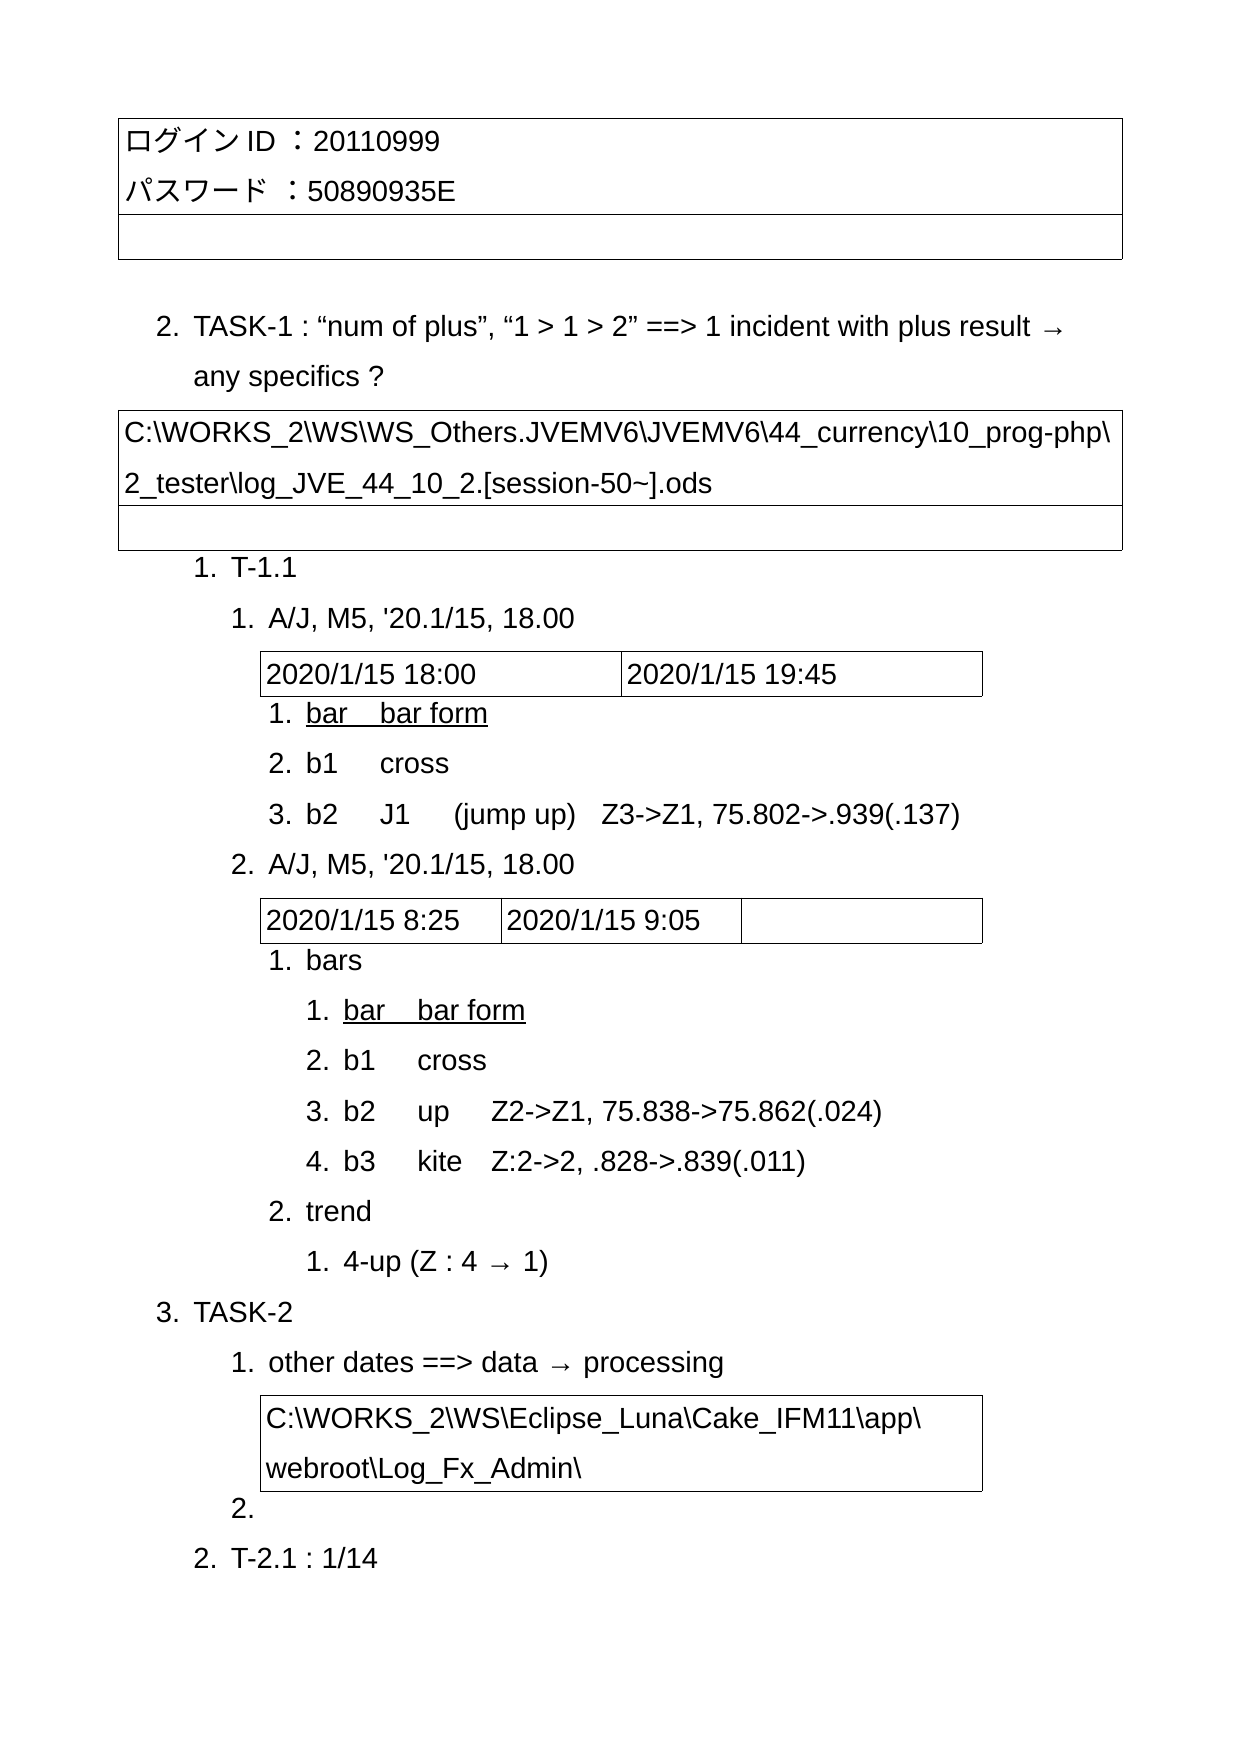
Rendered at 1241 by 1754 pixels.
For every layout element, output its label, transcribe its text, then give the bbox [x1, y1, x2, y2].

table_header C:\WORKS_2\WS\WS_Others.JVEMV6\JVEMV6\44_currency\10_prog-php\2_tester\log_JVE_44_10_2.[session-50~].ods [119, 411, 1122, 505]
table_header 2020/1/15 8:25 [261, 899, 501, 942]
table_header 2020/1/15 19:45 [622, 652, 982, 696]
list b2 up Z2->Z1, 75.838->75.862(.024) [306, 1093, 1122, 1127]
list bar bar form [306, 993, 1122, 1026]
list b1 cross [268, 746, 1122, 780]
list T-1.1 [193, 551, 1122, 584]
list other dates ==> data → processing [231, 1345, 1122, 1379]
table_header ログインID ：20110999 パスワード ：50890935E [119, 119, 1122, 213]
table_header 2020/1/15 18:00 [261, 652, 621, 696]
list T-2.1 : 1/14 [193, 1541, 1122, 1575]
list b1 cross [306, 1043, 1122, 1077]
table_cell [119, 215, 1122, 259]
list bar bar form [268, 696, 1122, 730]
list 4-up (Z : 4 → 1) [306, 1244, 1122, 1278]
list trend [268, 1194, 1122, 1228]
list TASK-2 [156, 1295, 1122, 1328]
list bars [268, 943, 1122, 976]
table_header [742, 899, 982, 942]
table_header C:\WORKS_2\WS\Eclipse_Luna\Cake_IFM11\app\webroot\Log_Fx_Admin\ [261, 1396, 982, 1491]
list A/J, M5, '20.1/15, 18.00 [231, 847, 1122, 881]
list b2 J1 (jump up) Z3->Z1, 75.802->.939(.137) [268, 797, 1122, 830]
table_cell [119, 506, 1122, 550]
list TASK-1 : “num of plus”, “1 > 1 > 2” ==> 1 incident with plus result → any specifics ? [156, 309, 1122, 393]
table_header 2020/1/15 9:05 [502, 899, 741, 942]
list A/J, M5, '20.1/15, 18.00 [231, 601, 1122, 634]
list b3 kite Z:2->2, .828->.839(.011) [306, 1144, 1122, 1177]
